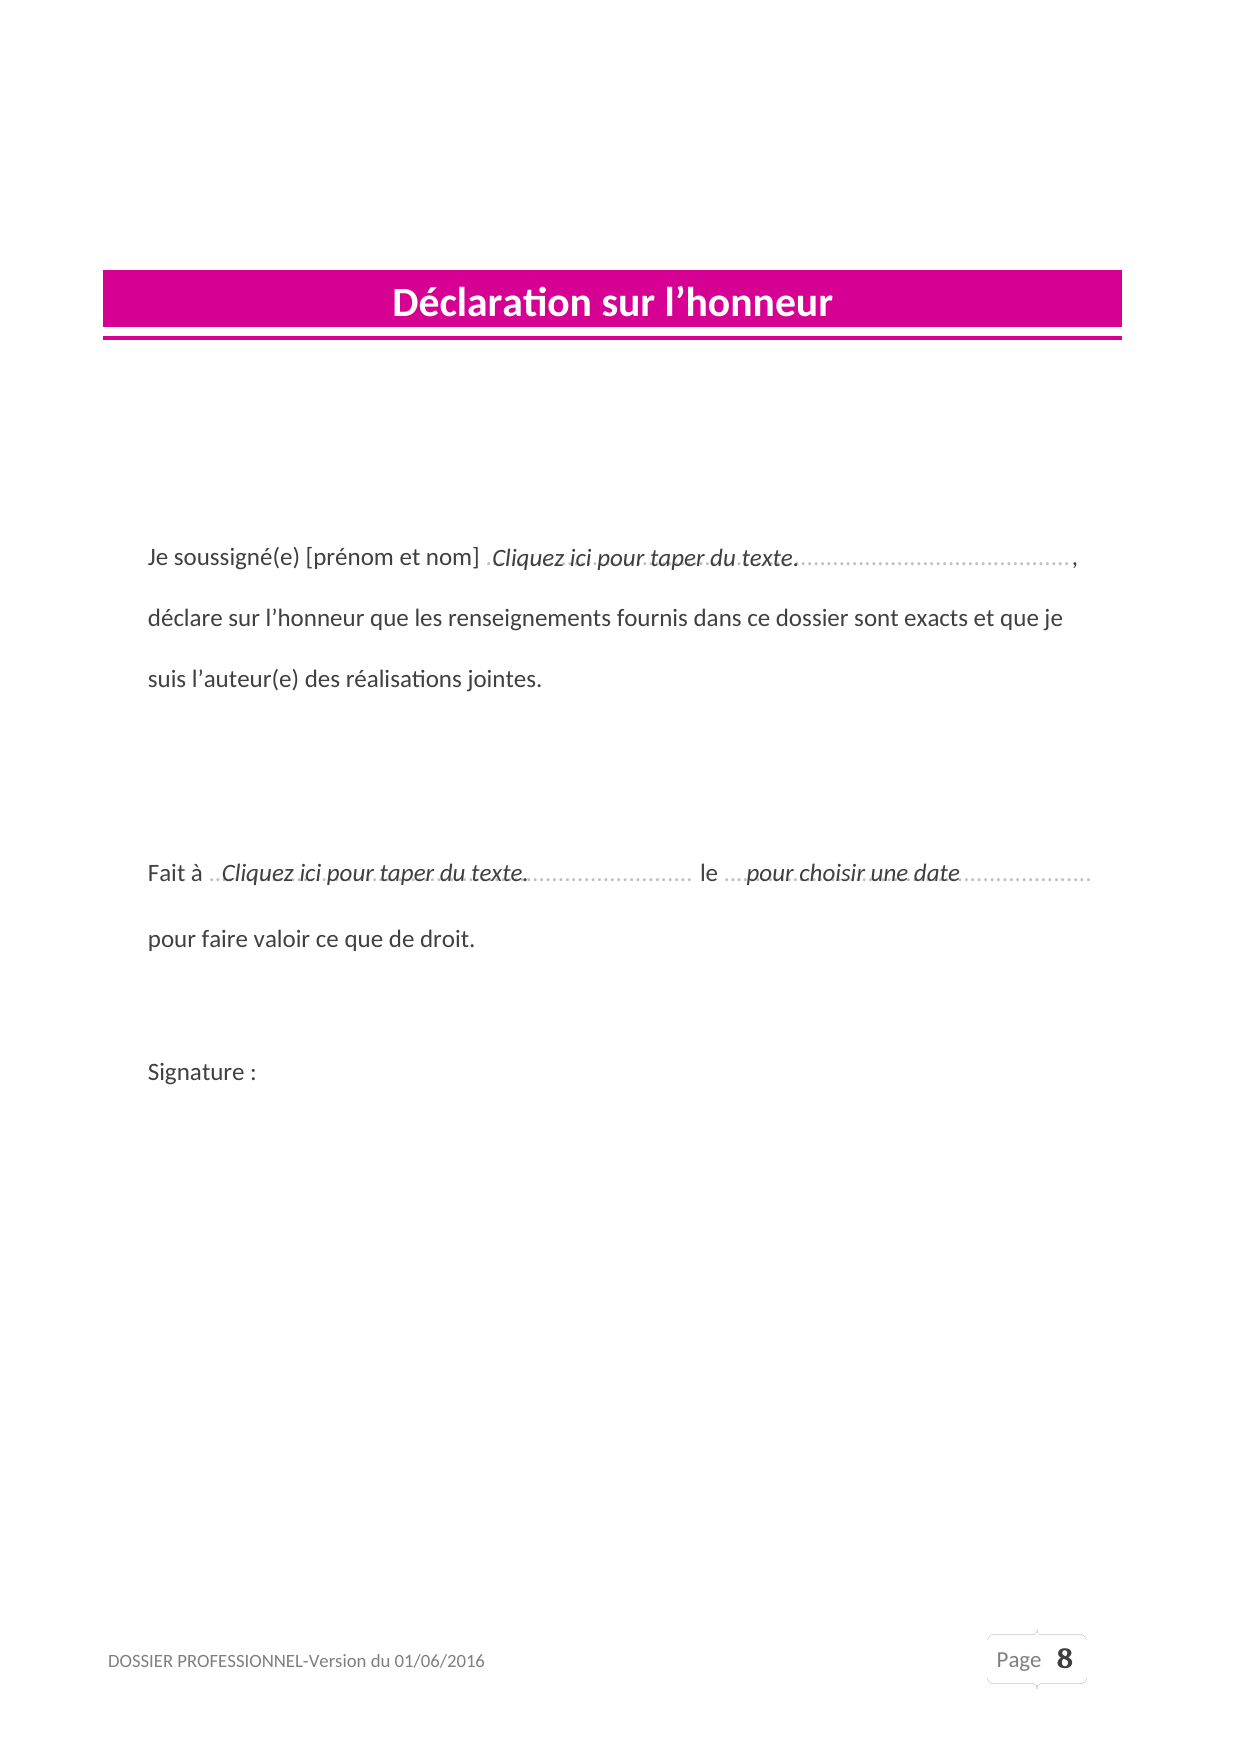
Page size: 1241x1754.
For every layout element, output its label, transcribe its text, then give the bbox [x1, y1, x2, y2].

text déclare sur l’honneur que les renseignements fournis dans ce dossier sont exacts et que je suis l’auteur(e) des réalisations jointes. [148, 602, 1093, 693]
text pour faire valoir ce que de droit. [148, 923, 1093, 954]
table_header Déclaration sur l’honneur [103, 270, 1122, 327]
text Signature : [148, 1057, 1093, 1087]
table_cell [103, 327, 1122, 336]
text Fait à le [148, 857, 1093, 887]
table_cell [103, 340, 1122, 395]
text Je soussigné(e) [prénom et nom] , [148, 541, 1093, 571]
